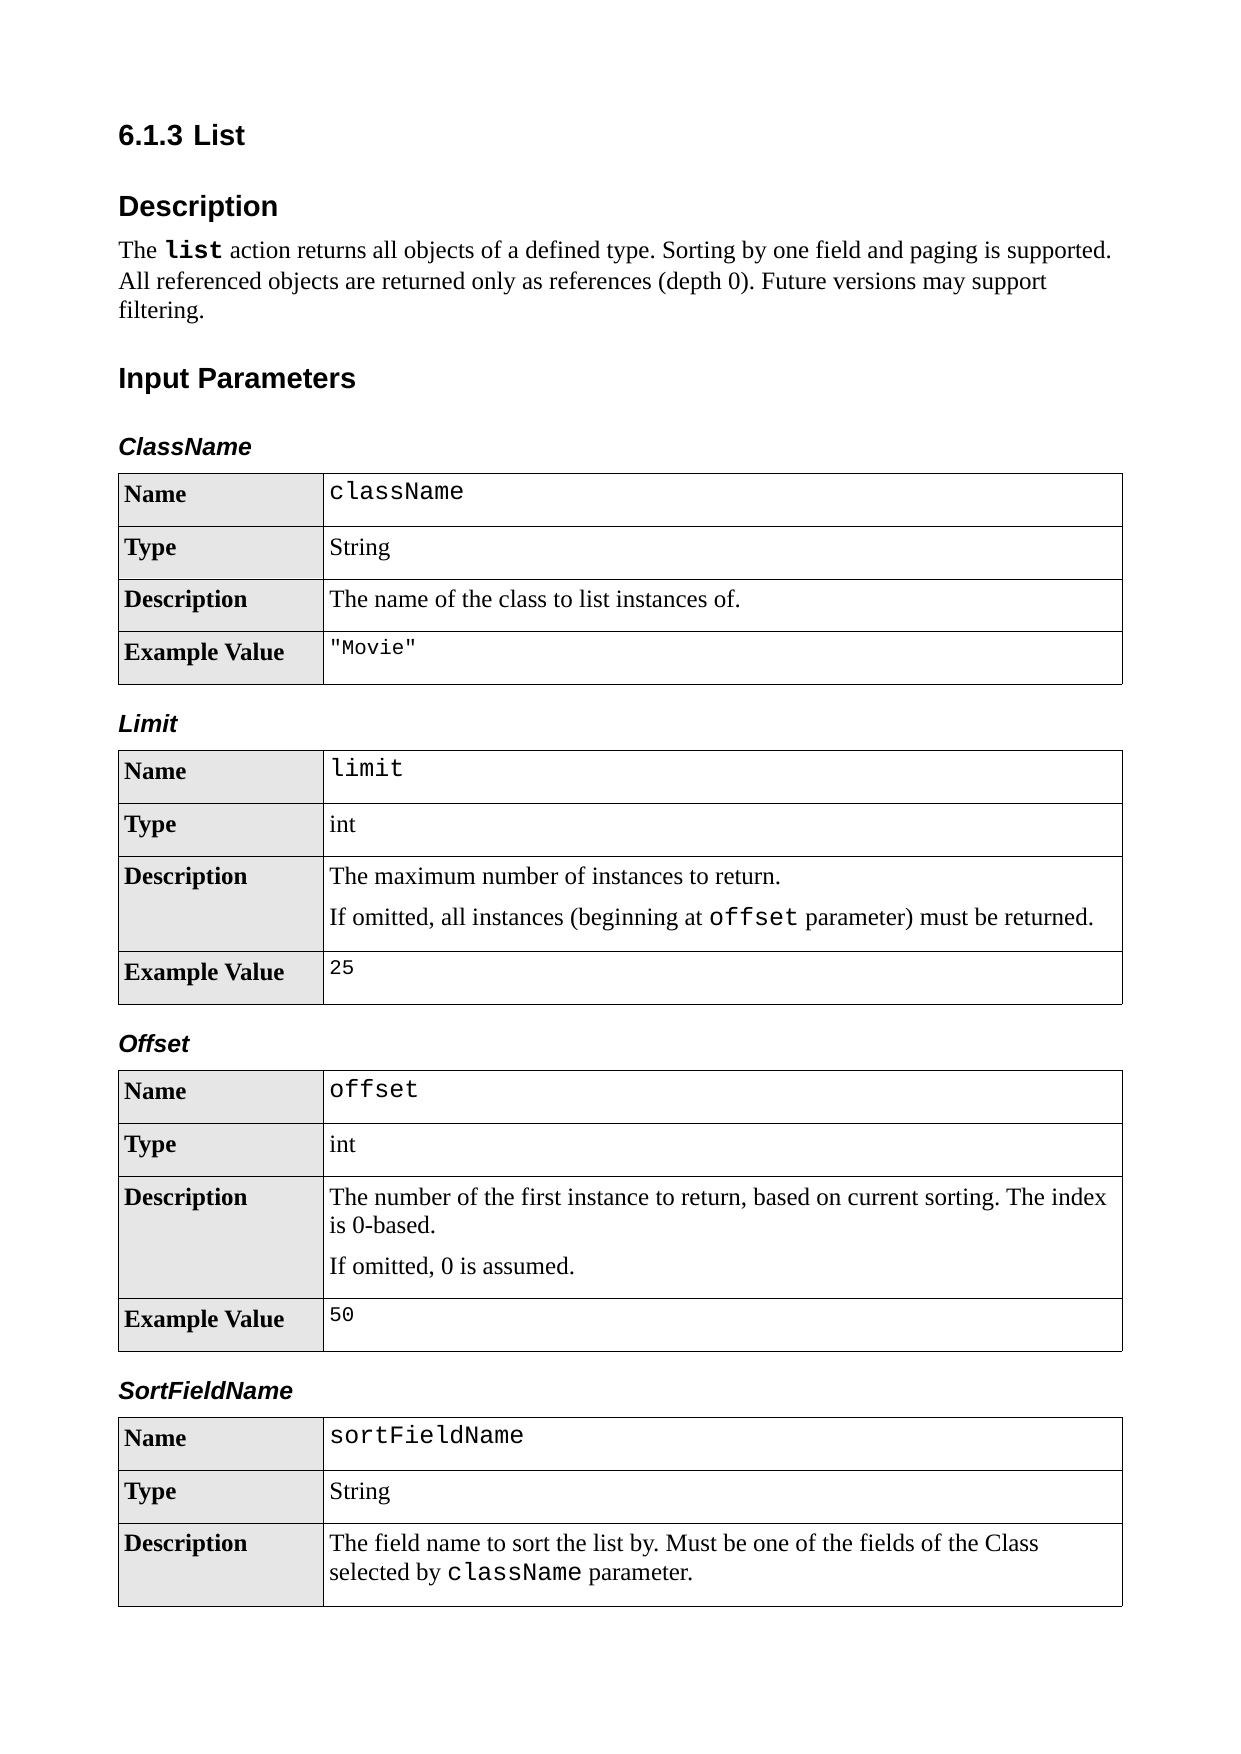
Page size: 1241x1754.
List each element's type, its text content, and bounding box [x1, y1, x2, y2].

table_cell Example Value [119, 632, 323, 684]
table_cell The number of the first instance to return, based on current sorting. The index is 0-based. If omitted, 0 is assumed. [324, 1177, 1122, 1298]
table_cell Description [119, 580, 323, 631]
table_cell The field name to sort the list by. Must be one of the fields of the Class selected by className parameter. [324, 1524, 1122, 1606]
text SortFieldName [118, 1376, 1122, 1405]
table_cell int [324, 804, 1122, 856]
table_header Name [119, 751, 323, 803]
table_cell Type [119, 1124, 323, 1176]
table_cell Description [119, 1524, 323, 1606]
table_cell Example Value [119, 1299, 323, 1351]
table_cell Type [119, 527, 323, 578]
table_cell Example Value [119, 952, 323, 1004]
text ClassName [118, 432, 1122, 461]
text Description [118, 189, 1122, 223]
table_header limit [324, 751, 1122, 803]
table_cell Type [119, 804, 323, 856]
table_cell Description [119, 1177, 323, 1298]
table_cell The name of the class to list instances of. [324, 580, 1122, 631]
table_cell String [324, 527, 1122, 578]
text Offset [118, 1029, 1122, 1058]
table_header Name [119, 1418, 323, 1470]
table_cell int [324, 1124, 1122, 1176]
text The list action returns all objects of a defined type. Sorting by one field and paging is supported. All referenced objects are returned only as references (depth 0). Future versions may support filtering. [118, 235, 1122, 323]
table_header Name [119, 1071, 323, 1123]
table_cell Type [119, 1471, 323, 1523]
table_cell 25 [324, 952, 1122, 1004]
table_header offset [324, 1071, 1122, 1123]
table_header sortFieldName [324, 1418, 1122, 1470]
text Input Parameters [118, 361, 1122, 394]
table_cell 50 [324, 1299, 1122, 1351]
text Limit [118, 709, 1122, 738]
table_header className [324, 474, 1122, 526]
table_header Name [119, 474, 323, 526]
table_cell The maximum number of instances to return. If omitted, all instances (beginning at offset parameter) must be returned. [324, 857, 1122, 951]
table_cell String [324, 1471, 1122, 1523]
table_cell "Movie" [324, 632, 1122, 684]
subtitle List [118, 118, 1122, 152]
table_cell Description [119, 857, 323, 951]
